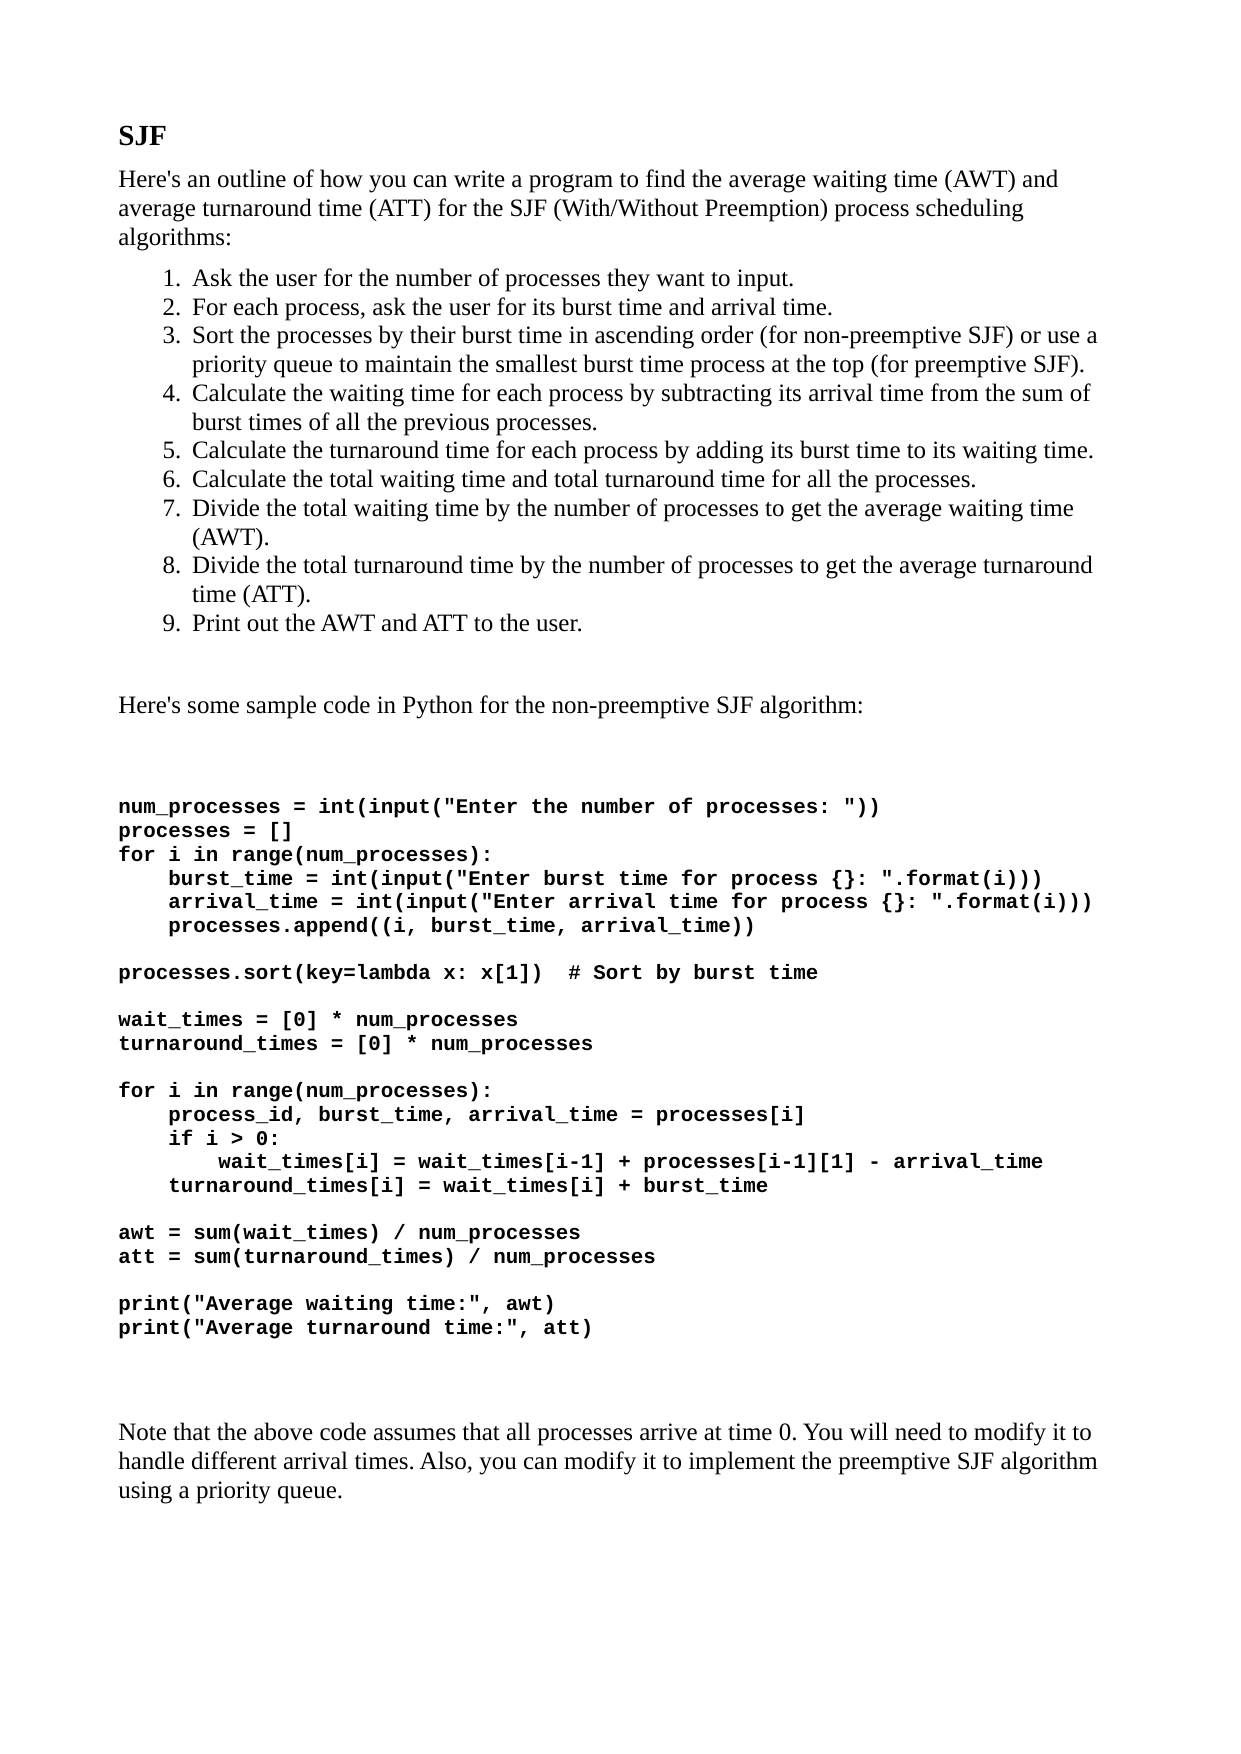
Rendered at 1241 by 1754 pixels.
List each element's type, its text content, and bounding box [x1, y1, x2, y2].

list Calculate the total waiting time and total turnaround time for all the processes. [162, 464, 1122, 493]
text turnaround_times = [0] * num_processes [118, 1033, 1122, 1057]
text Here's some sample code in Python for the non-preemptive SJF algorithm: [118, 690, 1122, 719]
text arrival_time = int(input("Enter arrival time for process {}: ".format(i))) [118, 891, 1122, 915]
text process_id, burst_time, arrival_time = processes[i] [118, 1104, 1122, 1128]
text Here's an outline of how you can write a program to find the average waiting time (AWT) and average turnaround time (ATT) for the SJF (With/Without Preemption) process scheduling algorithms: [118, 164, 1122, 250]
text wait_times = [0] * num_processes [118, 1009, 1122, 1033]
list Print out the AWT and ATT to the user. [162, 608, 1122, 637]
subtitle SJF [118, 118, 1122, 152]
text processes.sort(key=lambda x: x[1]) # Sort by burst time [118, 962, 1122, 986]
list Sort the processes by their burst time in ascending order (for non-preemptive SJF) or use a priority queue to maintain the smallest burst time process at the top (for preemptive SJF). [162, 320, 1122, 378]
text awt = sum(wait_times) / num_processes [118, 1222, 1122, 1246]
list Divide the total turnaround time by the number of processes to get the average turnaround time (ATT). [162, 550, 1122, 608]
text processes = [] [118, 820, 1122, 844]
text burst_time = int(input("Enter burst time for process {}: ".format(i))) [118, 867, 1122, 891]
text processes.append((i, burst_time, arrival_time)) [118, 915, 1122, 938]
text if i > 0: [118, 1128, 1122, 1151]
text turnaround_times[i] = wait_times[i] + burst_time [118, 1175, 1122, 1198]
list Calculate the turnaround time for each process by adding its burst time to its waiting time. [162, 435, 1122, 464]
list Divide the total waiting time by the number of processes to get the average waiting time (AWT). [162, 493, 1122, 550]
list Ask the user for the number of processes they want to input. [162, 263, 1122, 292]
text wait_times[i] = wait_times[i-1] + processes[i-1][1] - arrival_time [118, 1151, 1122, 1175]
text for i in range(num_processes): [118, 1080, 1122, 1104]
text num_processes = int(input("Enter the number of processes: ")) [118, 797, 1122, 820]
text att = sum(turnaround_times) / num_processes [118, 1246, 1122, 1269]
text for i in range(num_processes): [118, 844, 1122, 867]
text print("Average waiting time:", awt) [118, 1293, 1122, 1317]
list Calculate the waiting time for each process by subtracting its arrival time from the sum of burst times of all the previous processes. [162, 378, 1122, 435]
text print("Average turnaround time:", att) [118, 1317, 1122, 1340]
text Note that the above code assumes that all processes arrive at time 0. You will need to modify it to handle different arrival times. Also, you can modify it to implement the preemptive SJF algorithm using a priority queue. [118, 1417, 1122, 1503]
list For each process, ask the user for its burst time and arrival time. [162, 292, 1122, 320]
